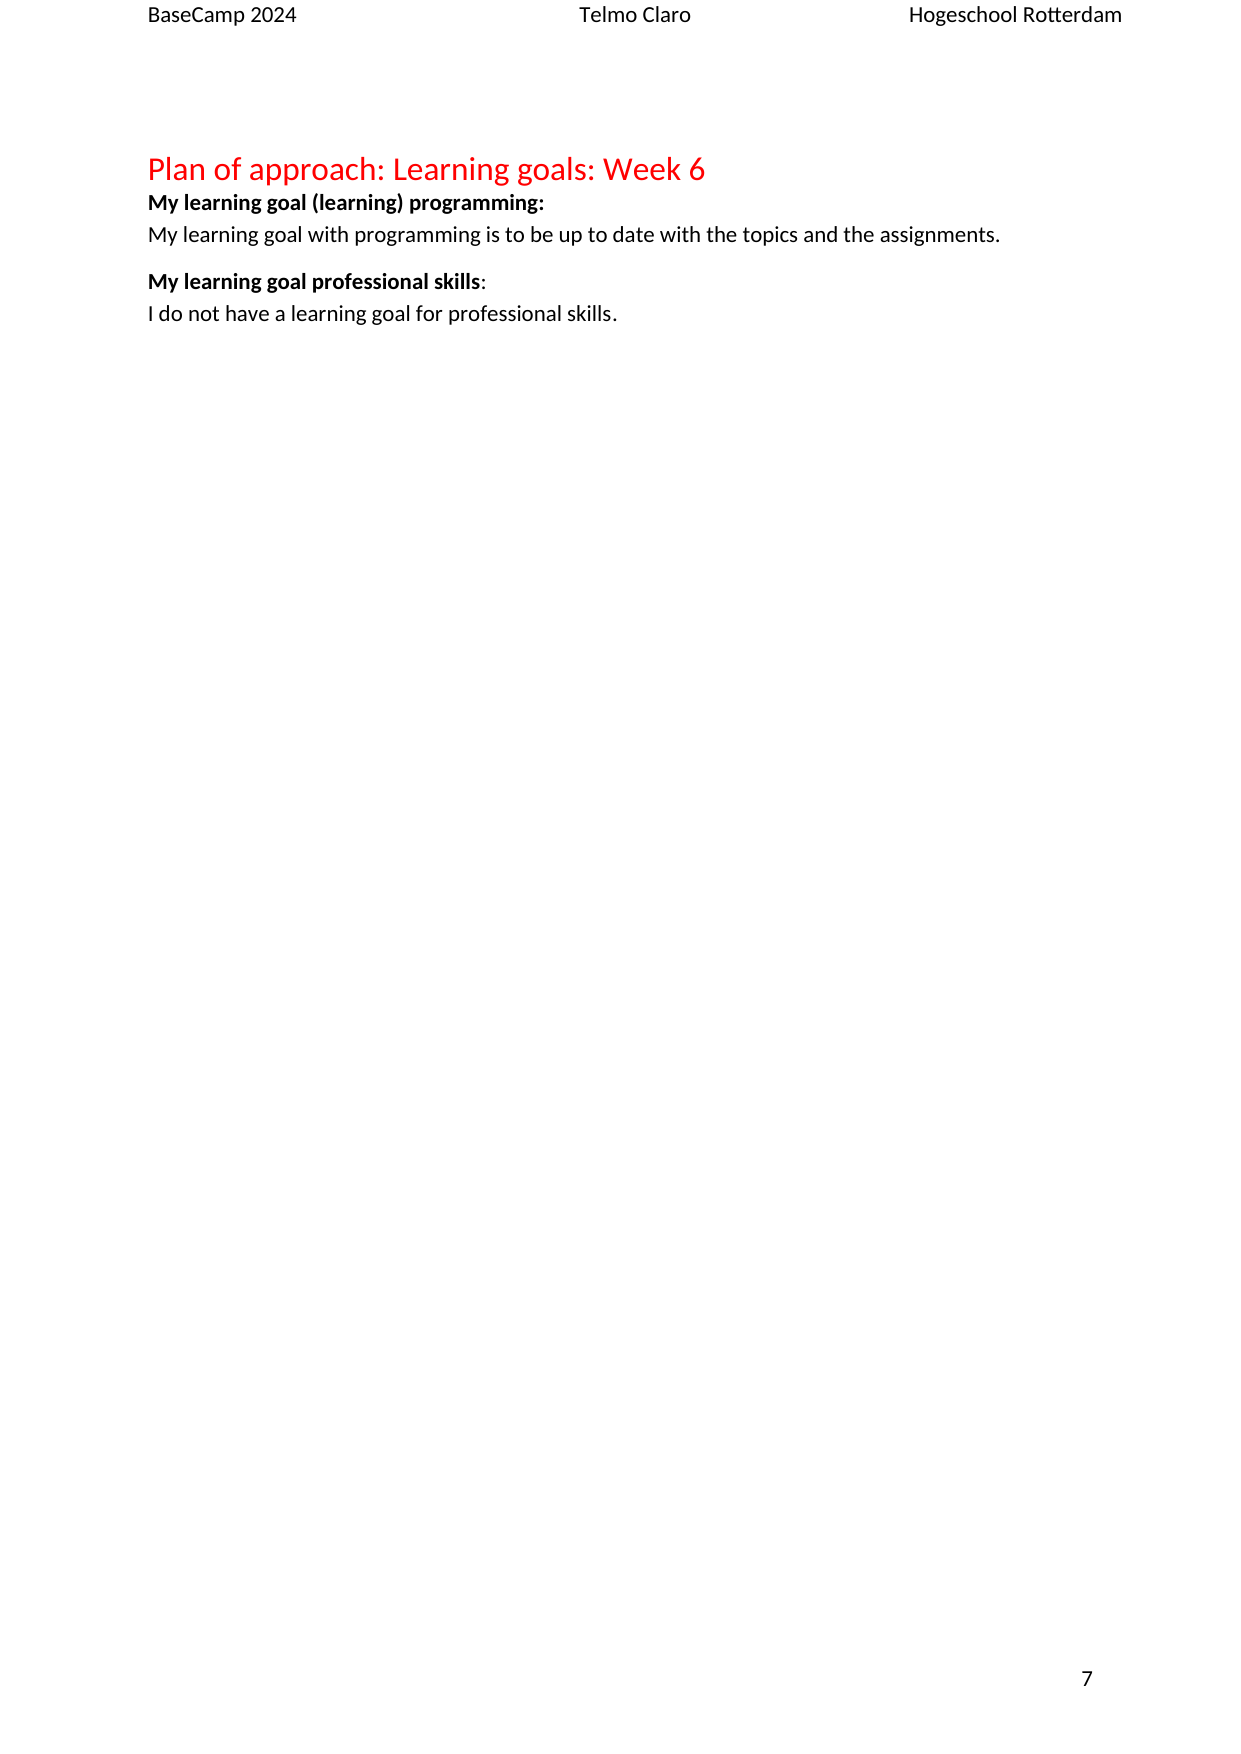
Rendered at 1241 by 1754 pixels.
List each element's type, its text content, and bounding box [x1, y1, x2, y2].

text My learning goal professional skills: I do not have a learning goal for professional skills. [148, 267, 1093, 327]
text My learning goal (learning) programming: My learning goal with programming is to be up to date with the topics and the assignments. [148, 188, 1093, 248]
subtitle Plan of approach: Learning goals: Week 6 [148, 148, 1093, 188]
